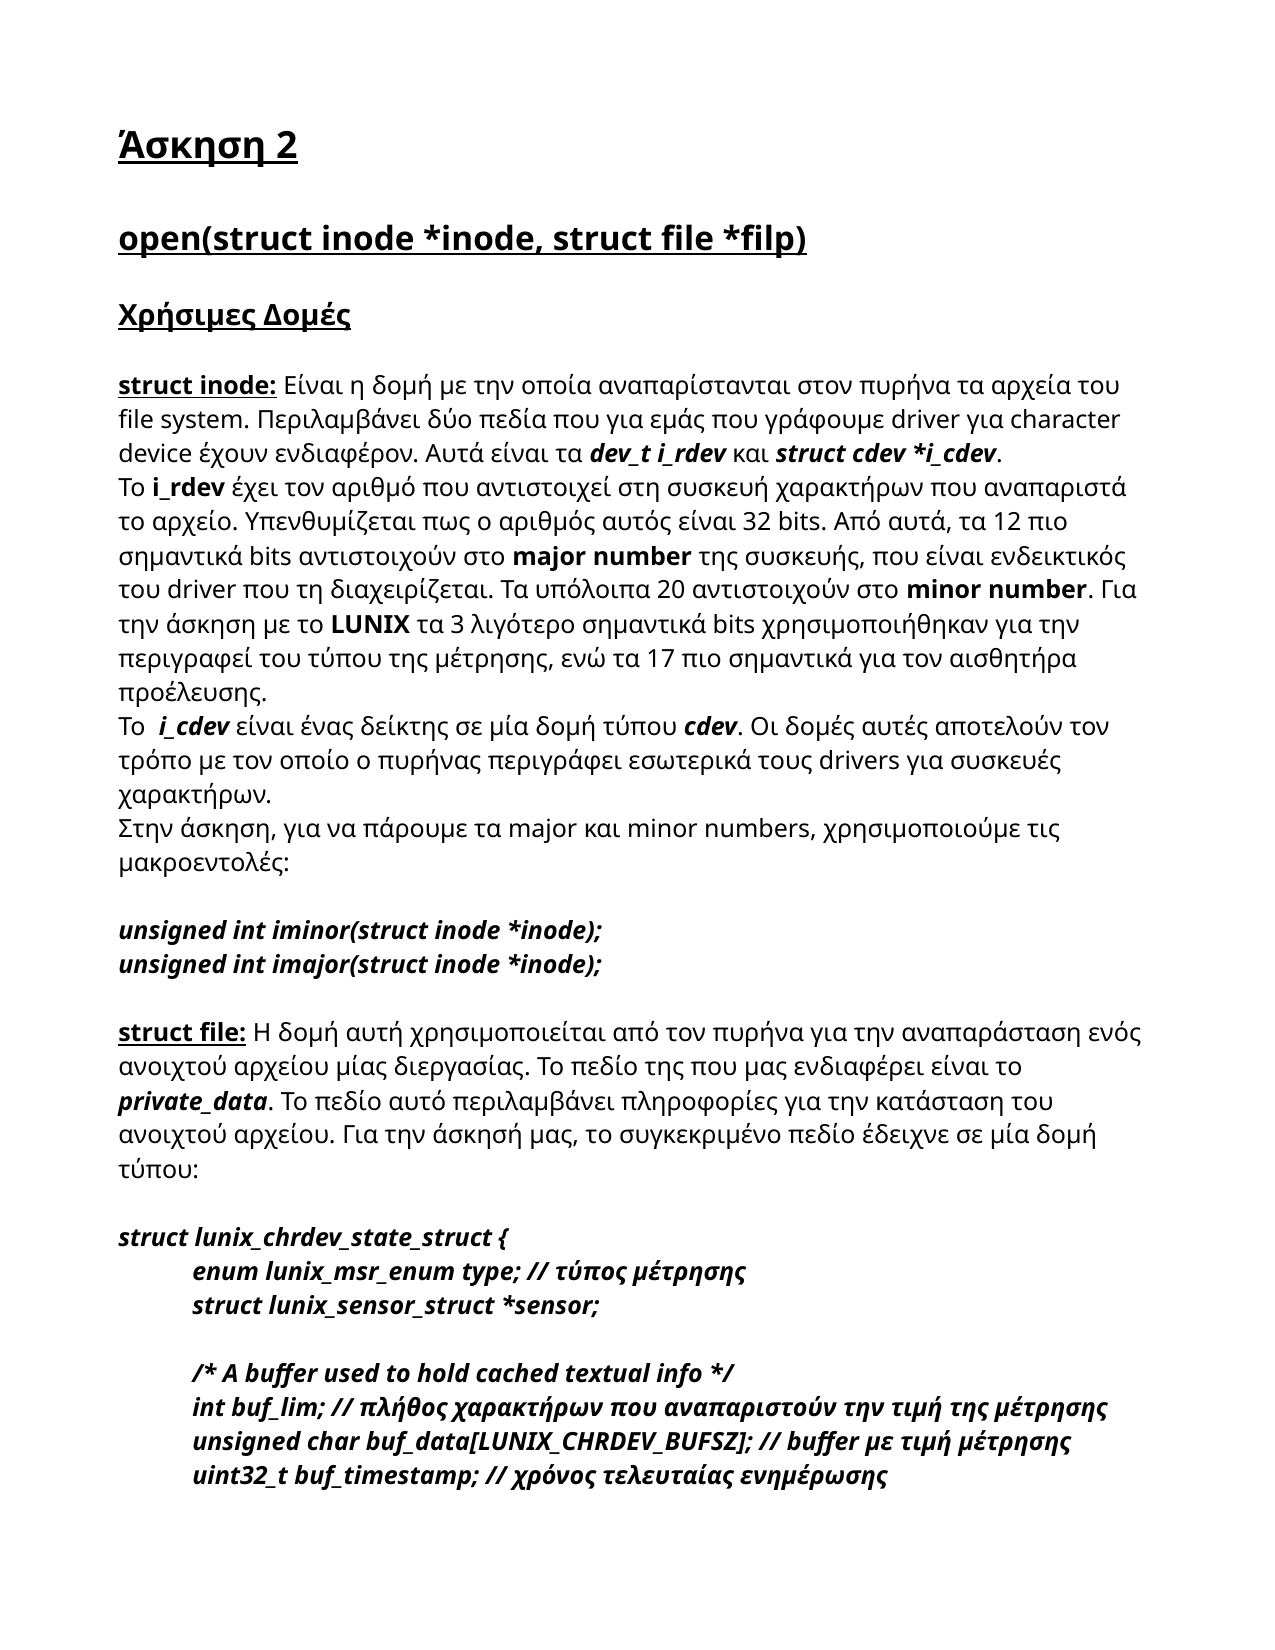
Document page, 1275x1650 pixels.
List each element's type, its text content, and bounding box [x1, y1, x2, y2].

text struct lunix_sensor_struct *sensor; [118, 1287, 1157, 1322]
text unsigned int imajor(struct inode *inode); [118, 947, 1157, 981]
text int buf_lim; // πλήθος χαρακτήρων που αναπαριστούν την τιμή της μέτρησης [118, 1390, 1157, 1424]
text struct file: Η δομή αυτή χρησιμοποιείται από τον πυρήνα για την αναπαράσταση ενός ανοιχτού αρχείου μίας διεργασίας. Το πεδίο της που μας ενδιαφέρει είναι το private_data. Το πεδίο αυτό περιλαμβάνει πληροφορίες για την κατάσταση του ανοιχτού αρχείου. Για την άσκησή μας, το συγκεκριμένο πεδίο έδειχνε σε μία δομή τύπου: [118, 1015, 1157, 1185]
text unsigned char buf_data[LUNIX_CHRDEV_BUFSZ]; // buffer με τιμή μέτρησης [118, 1424, 1157, 1458]
text Άσκηση 2 [118, 118, 1157, 169]
text /* A buffer used to hold cached textual info */ [118, 1356, 1157, 1390]
text unsigned int iminor(struct inode *inode); [118, 913, 1157, 947]
text Το i_rdev έχει τον αριθμό που αντιστοιχεί στη συσκευή χαρακτήρων που αναπαριστά το αρχείο. Υπενθυμίζεται πως ο αριθμός αυτός είναι 32 bits. Από αυτά, τα 12 πιο σημαντικά bits αντιστοιχούν στο major number της συσκευής, που είναι ενδεικτικός του driver που τη διαχειρίζεται. Τα υπόλοιπα 20 αντιστοιχούν στο minor number. Για την άσκηση με το LUNIX τα 3 λιγότερο σημαντικά bits χρησιμοποιήθηκαν για την περιγραφεί του τύπου της μέτρησης, ενώ τα 17 πιο σημαντικά για τον αισθητήρα προέλευσης. [118, 470, 1157, 708]
text Το i_cdev είναι ένας δείκτης σε μία δομή τύπου cdev. Οι δομές αυτές αποτελούν τον τρόπο με τον οποίο ο πυρήνας περιγράφει εσωτερικά τους drivers για συσκευές χαρακτήρων. [118, 708, 1157, 811]
text uint32_t buf_timestamp; // χρόνος τελευταίας ενημέρωσης [118, 1458, 1157, 1492]
text enum lunix_msr_enum type; // τύπος μέτρησης [118, 1253, 1157, 1287]
text struct lunix_chrdev_state_struct { [118, 1219, 1157, 1253]
text open(struct inode *inode, struct file *filp) [118, 214, 1157, 260]
text struct inode: Είναι η δομή με την οποία αναπαρίστανται στον πυρήνα τα αρχεία του file system. Περιλαμβάνει δύο πεδία που για εμάς που γράφουμε driver για character device έχουν ενδιαφέρον. Αυτά είναι τα dev_t i_rdev και struct cdev *i_cdev. [118, 368, 1157, 470]
text Στην άσκηση, για να πάρουμε τα major και minor numbers, χρησιμοποιούμε τις μακροεντολές: [118, 811, 1157, 879]
text Χρήσιμες Δομές [118, 294, 1157, 334]
